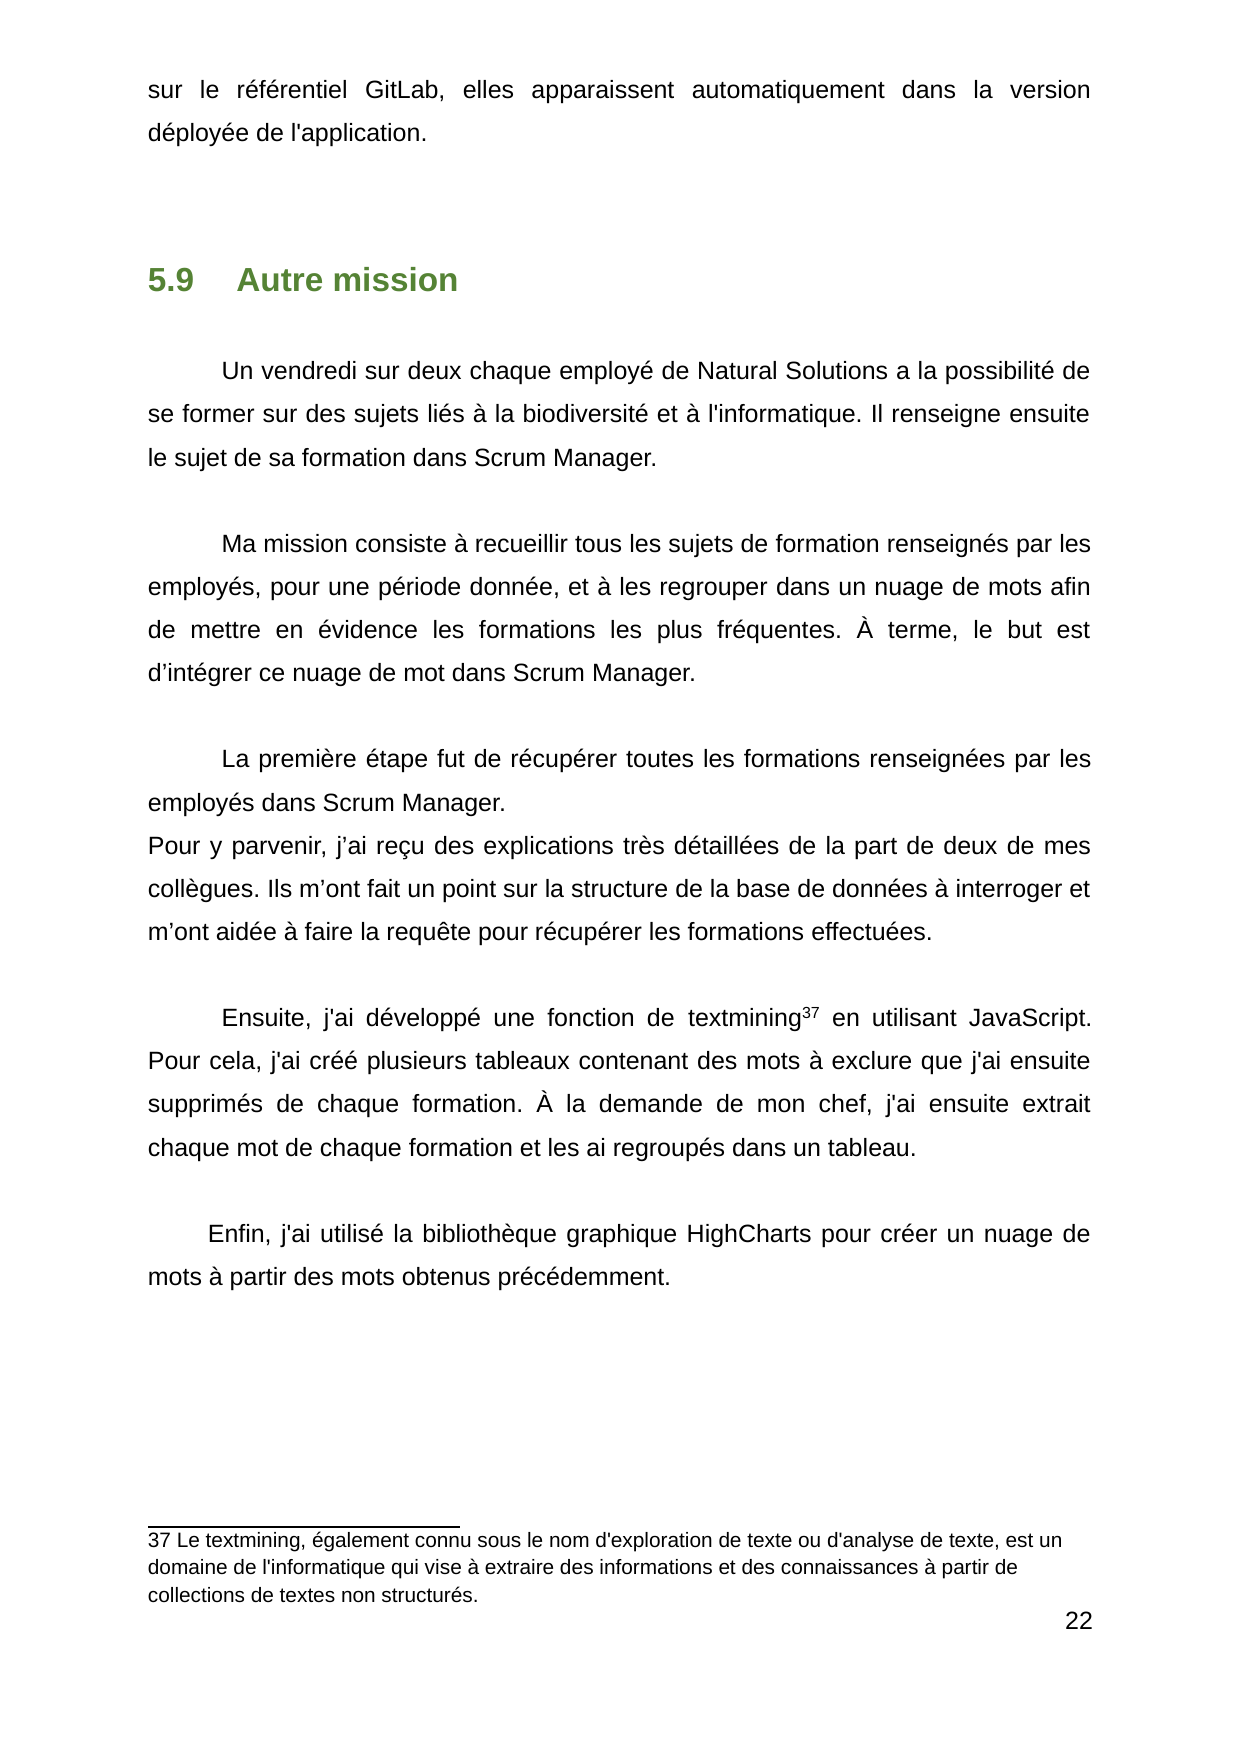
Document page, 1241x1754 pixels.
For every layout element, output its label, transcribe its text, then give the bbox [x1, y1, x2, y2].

text Un vendredi sur deux chaque employé de Natural Solutions a la possibilité de se former sur des sujets liés à la biodiversité et à l'informatique. Il renseigne ensuite le sujet de sa formation dans Scrum Manager. [148, 356, 1093, 471]
subtitle Autre mission [148, 260, 1093, 298]
text Enfin, j'ai utilisé la bibliothèque graphique HighCharts pour créer un nuage de mots à partir des mots obtenus précédemment. [148, 1219, 1093, 1291]
text La première étape fut de récupérer toutes les formations renseignées par les employés dans Scrum Manager. [148, 744, 1093, 816]
text Pour y parvenir, j’ai reçu des explications très détaillées de la part de deux de mes collègues. Ils m’ont fait un point sur la structure de la base de données à interroger et m’ont aidée à faire la requête pour récupérer les formations effectuées. [148, 831, 1093, 946]
text sur le référentiel GitLab, elles apparaissent automatiquement dans la version déployée de l'application. [148, 75, 1093, 147]
text Le textmining, également connu sous le nom d'exploration de texte ou d'analyse de texte, est un domaine de l'informatique qui vise à extraire des informations et des connaissances à partir de collections de textes non structurés. [148, 1527, 1093, 1606]
text Ensuite, j'ai développé une fonction de textmining en utilisant JavaScript. Pour cela, j'ai créé plusieurs tableaux contenant des mots à exclure que j'ai ensuite supprimés de chaque formation. À la demande de mon chef, j'ai ensuite extrait chaque mot de chaque formation et les ai regroupés dans un tableau. [148, 1003, 1093, 1161]
text Ma mission consiste à recueillir tous les sujets de formation renseignés par les employés, pour une période donnée, et à les regrouper dans un nuage de mots afin de mettre en évidence les formations les plus fréquentes. À terme, le but est d’intégrer ce nuage de mot dans Scrum Manager. [148, 529, 1093, 687]
